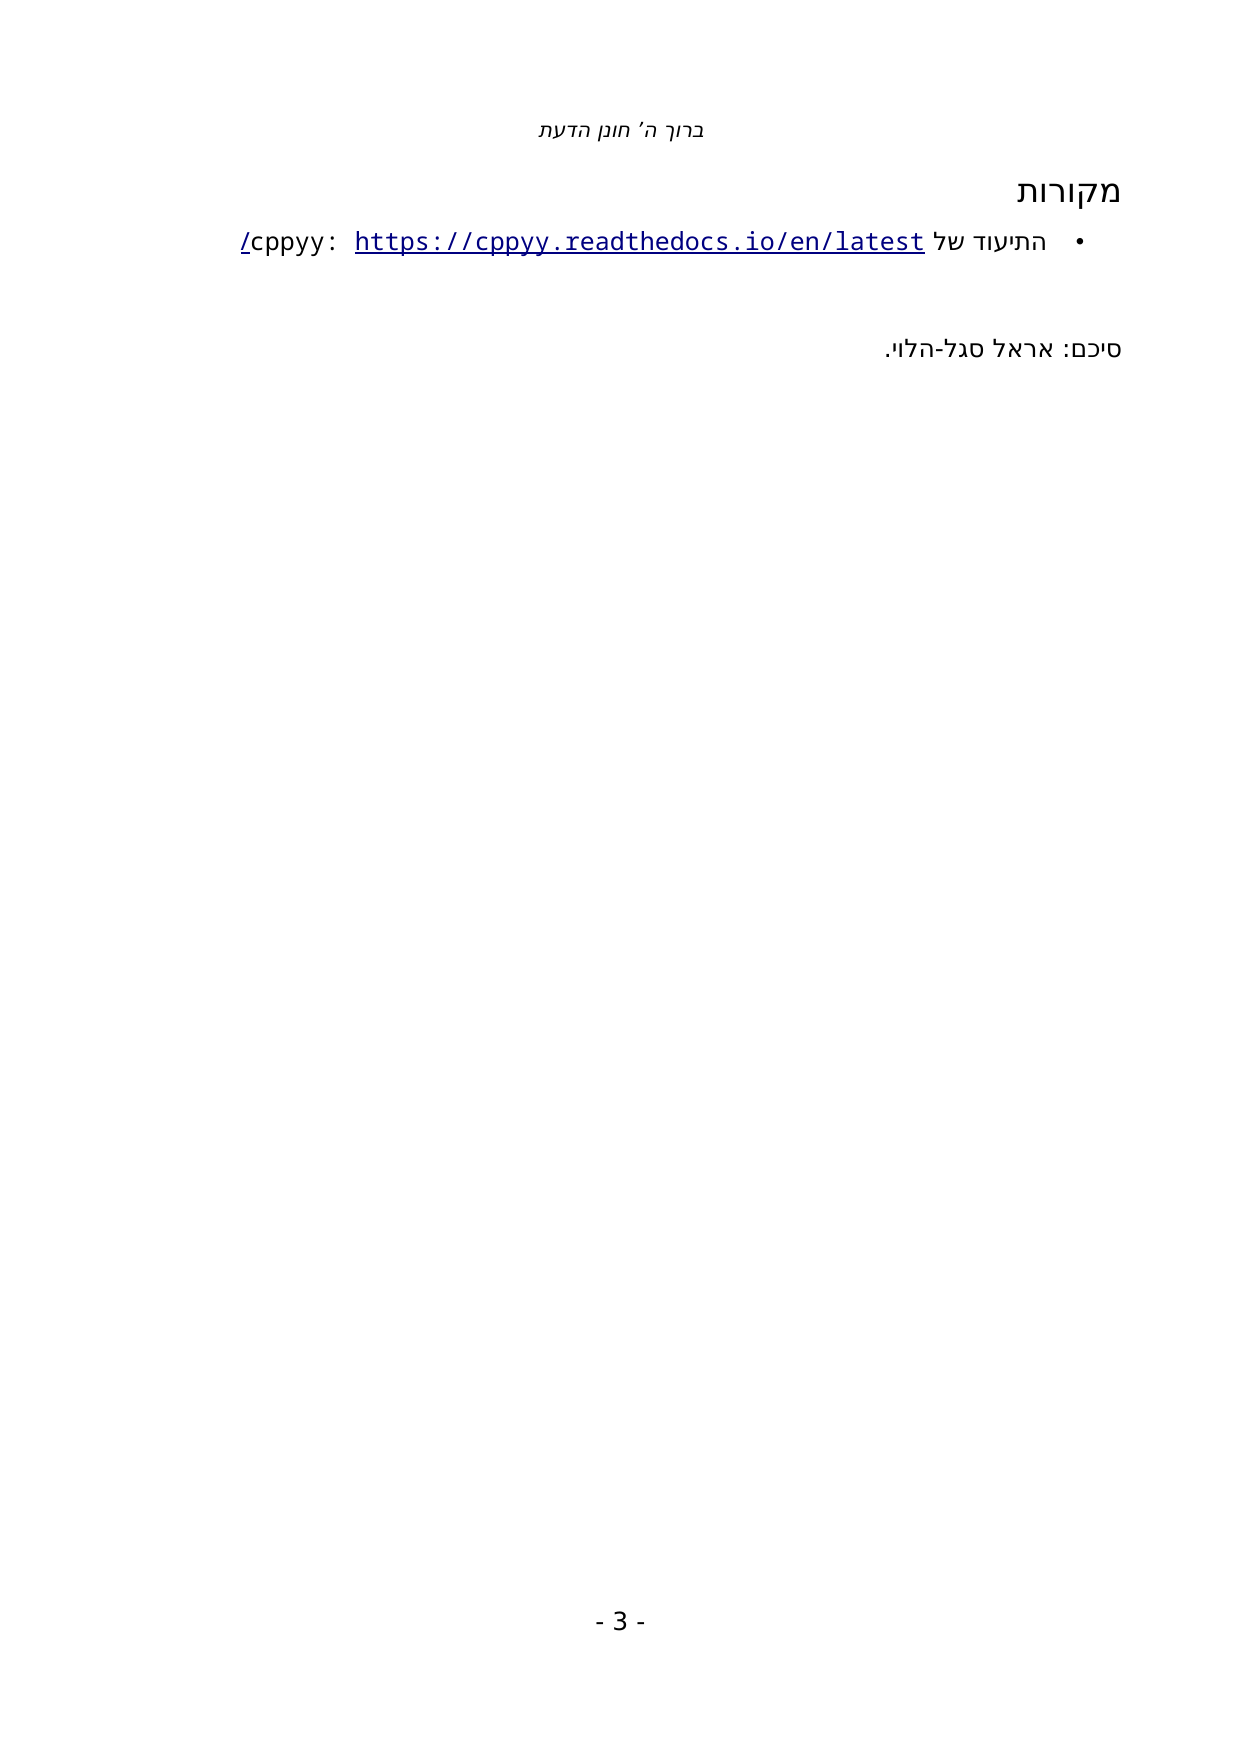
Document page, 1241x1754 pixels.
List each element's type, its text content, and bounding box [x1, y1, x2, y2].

list התיעוד של cppyy: https://cppyy.readthedocs.io/en/latest/ [118, 223, 1084, 257]
text סיכם: אראל סגל-הלוי. [118, 334, 1122, 363]
subtitle מקורות [118, 172, 1122, 211]
